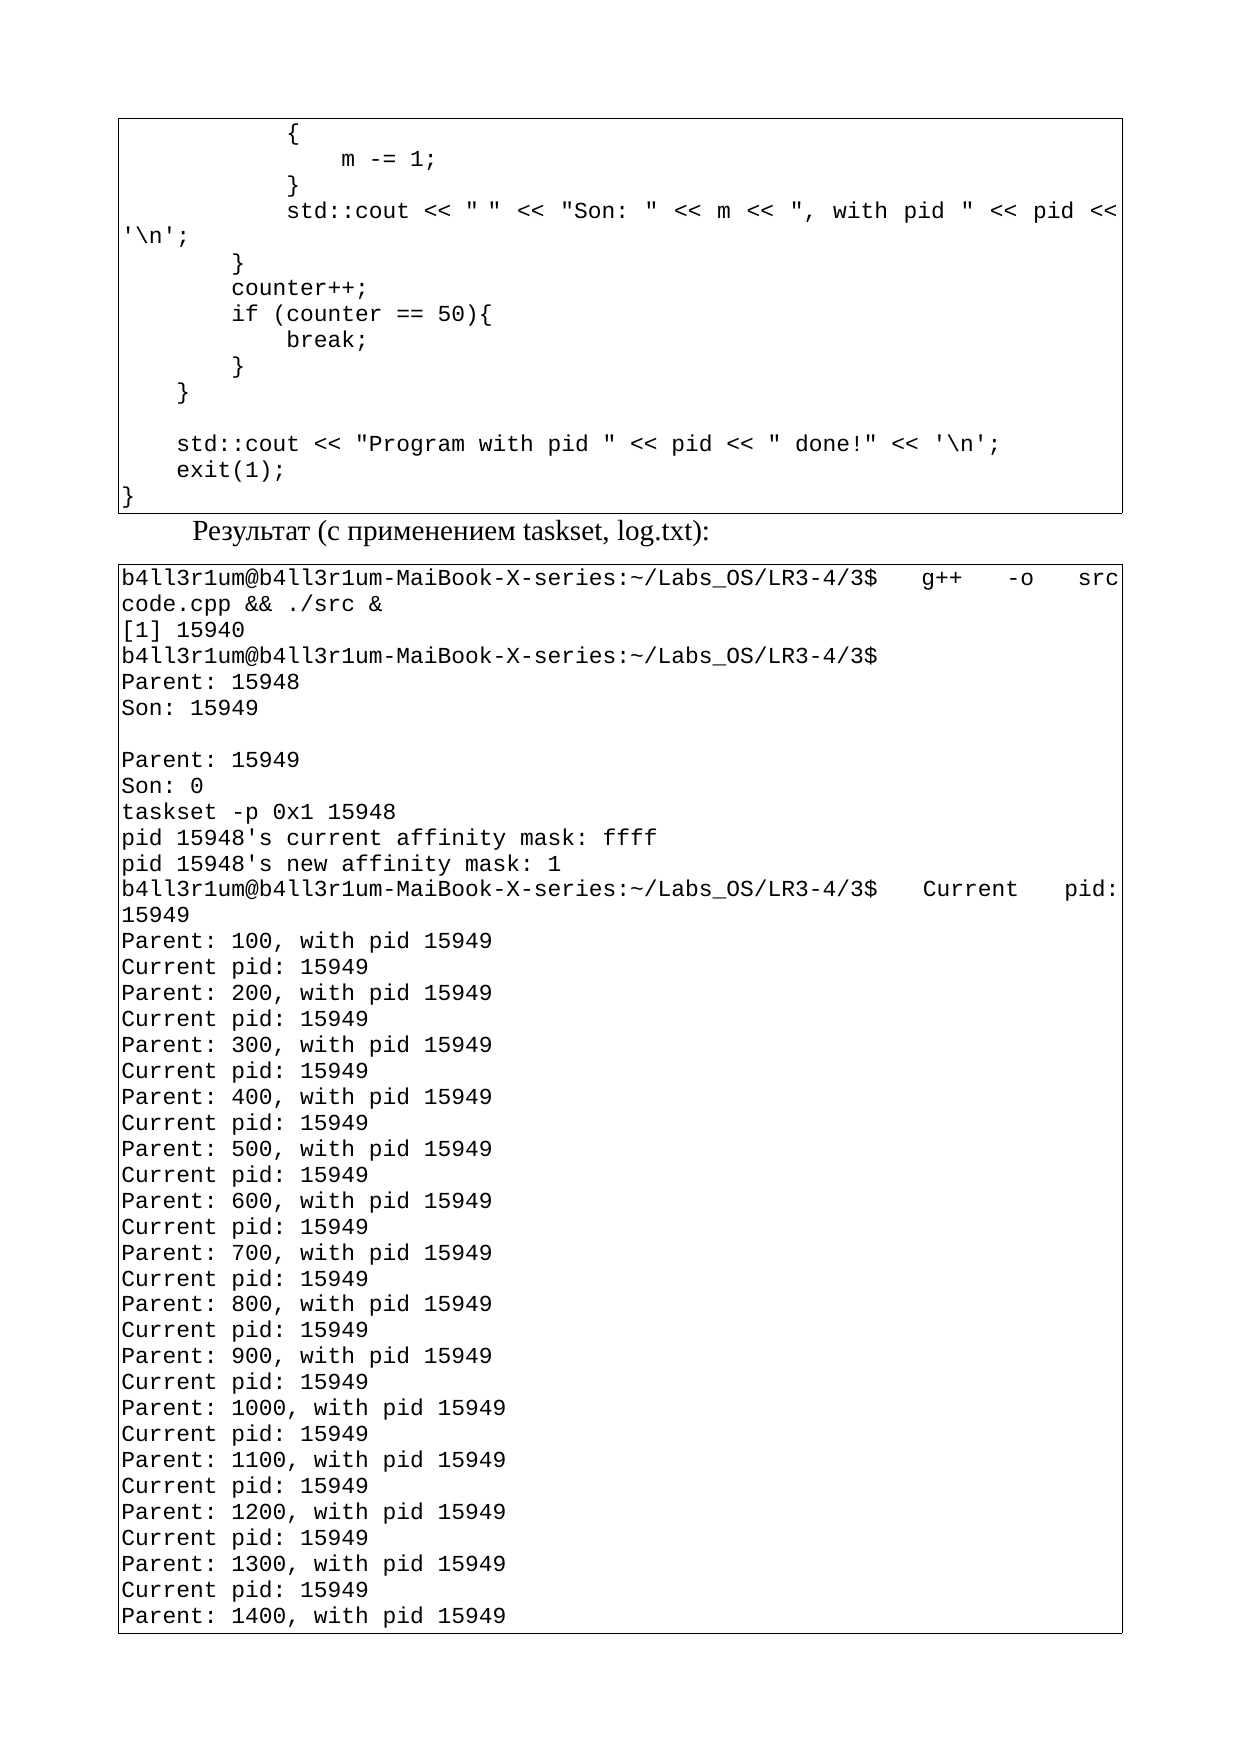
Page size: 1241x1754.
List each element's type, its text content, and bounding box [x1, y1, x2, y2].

text Current pid: 15949 [119, 1264, 1122, 1290]
text Parent: 1300, with pid 15949 [119, 1549, 1122, 1575]
text Parent: 800, with pid 15949 [119, 1290, 1122, 1316]
text Current pid: 15949 [119, 1056, 1122, 1082]
text Current pid: 15949 [119, 953, 1122, 978]
text Current pid: 15949 [119, 1316, 1122, 1342]
text Parent: 400, with pid 15949 [119, 1082, 1122, 1108]
text pid 15948's new affinity mask: 1 [119, 849, 1122, 875]
text if (counter == 50){ [119, 300, 1122, 326]
text Current pid: 15949 [119, 1160, 1122, 1186]
text Parent: 900, with pid 15949 [119, 1342, 1122, 1368]
text Parent: 15948 [119, 667, 1122, 693]
text Parent: 600, with pid 15949 [119, 1186, 1122, 1212]
text [1] 15940 [119, 615, 1122, 641]
text } [119, 352, 1122, 377]
text Parent: 700, with pid 15949 [119, 1238, 1122, 1264]
text taskset -p 0x1 15948 [119, 797, 1122, 823]
text b4ll3r1um@b4ll3r1um-MaiBook-X-series:~/Labs_OS/LR3-4/3$ g++ -o src code.cpp && ./src & [119, 565, 1122, 615]
text } [119, 248, 1122, 274]
text Current pid: 15949 [119, 1108, 1122, 1134]
text { [119, 119, 1122, 144]
text Current pid: 15949 [119, 1368, 1122, 1393]
text std::cout << " " << "Son: " << m << ", with pid " << pid << '\n'; [119, 196, 1122, 248]
text break; [119, 326, 1122, 352]
text Son: 0 [119, 771, 1122, 797]
text Parent: 200, with pid 15949 [119, 978, 1122, 1004]
text Parent: 100, with pid 15949 [119, 927, 1122, 953]
text Результат (с применением taskset, log.txt): [118, 514, 1122, 547]
text Current pid: 15949 [119, 1471, 1122, 1497]
text Parent: 1000, with pid 15949 [119, 1393, 1122, 1419]
text pid 15948's current affinity mask: ffff [119, 823, 1122, 849]
text Current pid: 15949 [119, 1419, 1122, 1445]
text Son: 15949 [119, 693, 1122, 722]
text Parent: 1200, with pid 15949 [119, 1497, 1122, 1523]
text m -= 1; [119, 144, 1122, 170]
text exit(1); [119, 455, 1122, 481]
text Parent: 15949 [119, 745, 1122, 771]
text b4ll3r1um@b4ll3r1um-MaiBook-X-series:~/Labs_OS/LR3-4/3$ Current pid: 15949 [119, 875, 1122, 927]
text } [119, 481, 1122, 513]
text counter++; [119, 274, 1122, 300]
text Parent: 300, with pid 15949 [119, 1030, 1122, 1056]
text Current pid: 15949 [119, 1575, 1122, 1601]
text std::cout << "Program with pid " << pid << " done!" << '\n'; [119, 429, 1122, 455]
text Current pid: 15949 [119, 1523, 1122, 1549]
text } [119, 377, 1122, 406]
text Parent: 1100, with pid 15949 [119, 1445, 1122, 1471]
text } [119, 170, 1122, 196]
text Current pid: 15949 [119, 1212, 1122, 1238]
text Parent: 1400, with pid 15949 [119, 1601, 1122, 1633]
text Parent: 500, with pid 15949 [119, 1134, 1122, 1160]
text b4ll3r1um@b4ll3r1um-MaiBook-X-series:~/Labs_OS/LR3-4/3$ [119, 641, 1122, 667]
text Current pid: 15949 [119, 1004, 1122, 1030]
